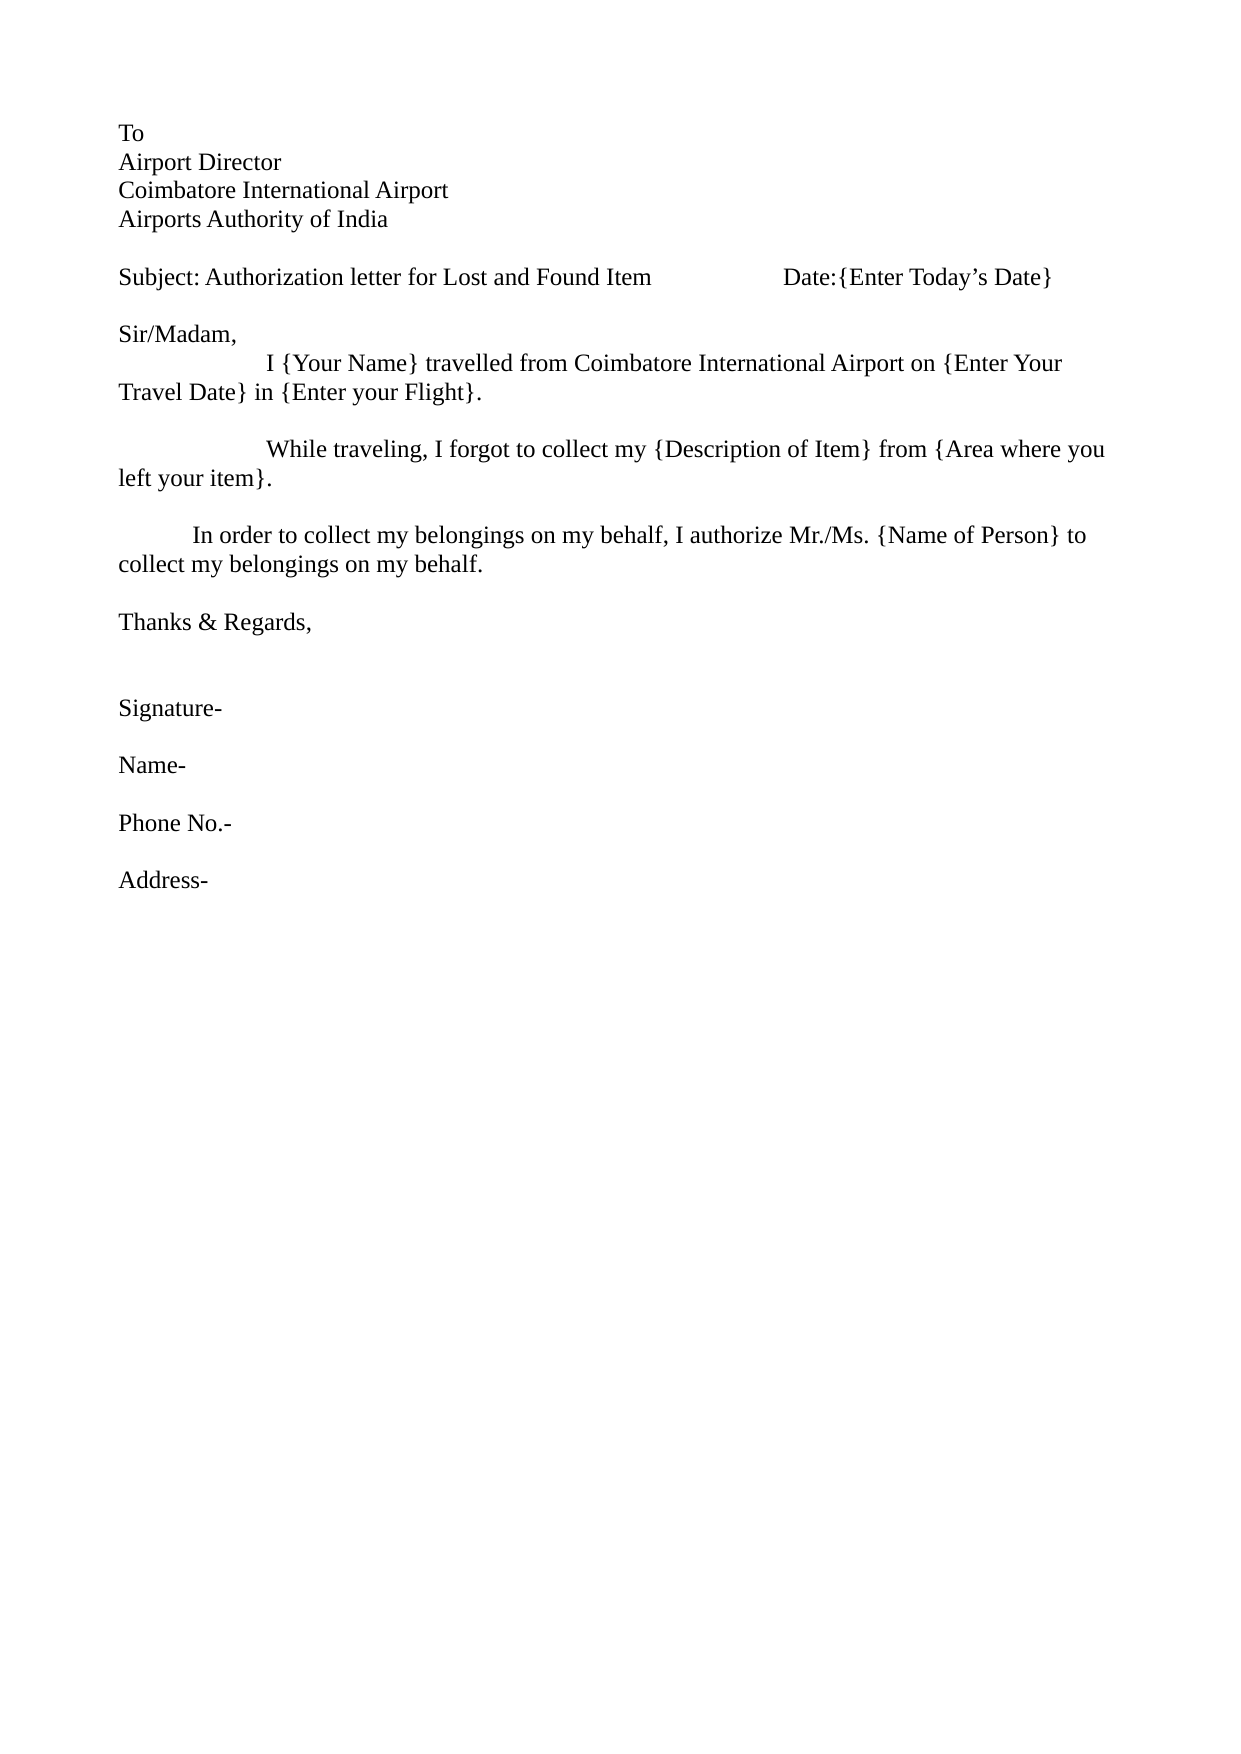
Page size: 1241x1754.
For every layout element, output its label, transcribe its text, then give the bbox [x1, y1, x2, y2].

text Subject: Authorization letter for Lost and Found Item Date:{Enter Today’s Date} [118, 262, 1122, 291]
text Address- [118, 866, 1122, 894]
text Name- [118, 751, 1122, 779]
text Airport Director [118, 147, 1122, 176]
text While traveling, I forgot to collect my {Description of Item} from {Area where you left your item}. [118, 434, 1122, 492]
text Thanks & Regards, [118, 607, 1122, 636]
text Sir/Madam, [118, 319, 1122, 348]
text I {Your Name} travelled from Coimbatore International Airport on {Enter Your Travel Date} in {Enter your Flight}. [118, 348, 1122, 406]
text To [118, 118, 1122, 147]
text Coimbatore International Airport [118, 176, 1122, 204]
text Phone No.- [118, 808, 1122, 837]
text Signature- [118, 693, 1122, 722]
text In order to collect my belongings on my behalf, I authorize Mr./Ms. {Name of Person} to collect my belongings on my behalf. [118, 521, 1122, 578]
text Airports Authority of India [118, 204, 1122, 233]
